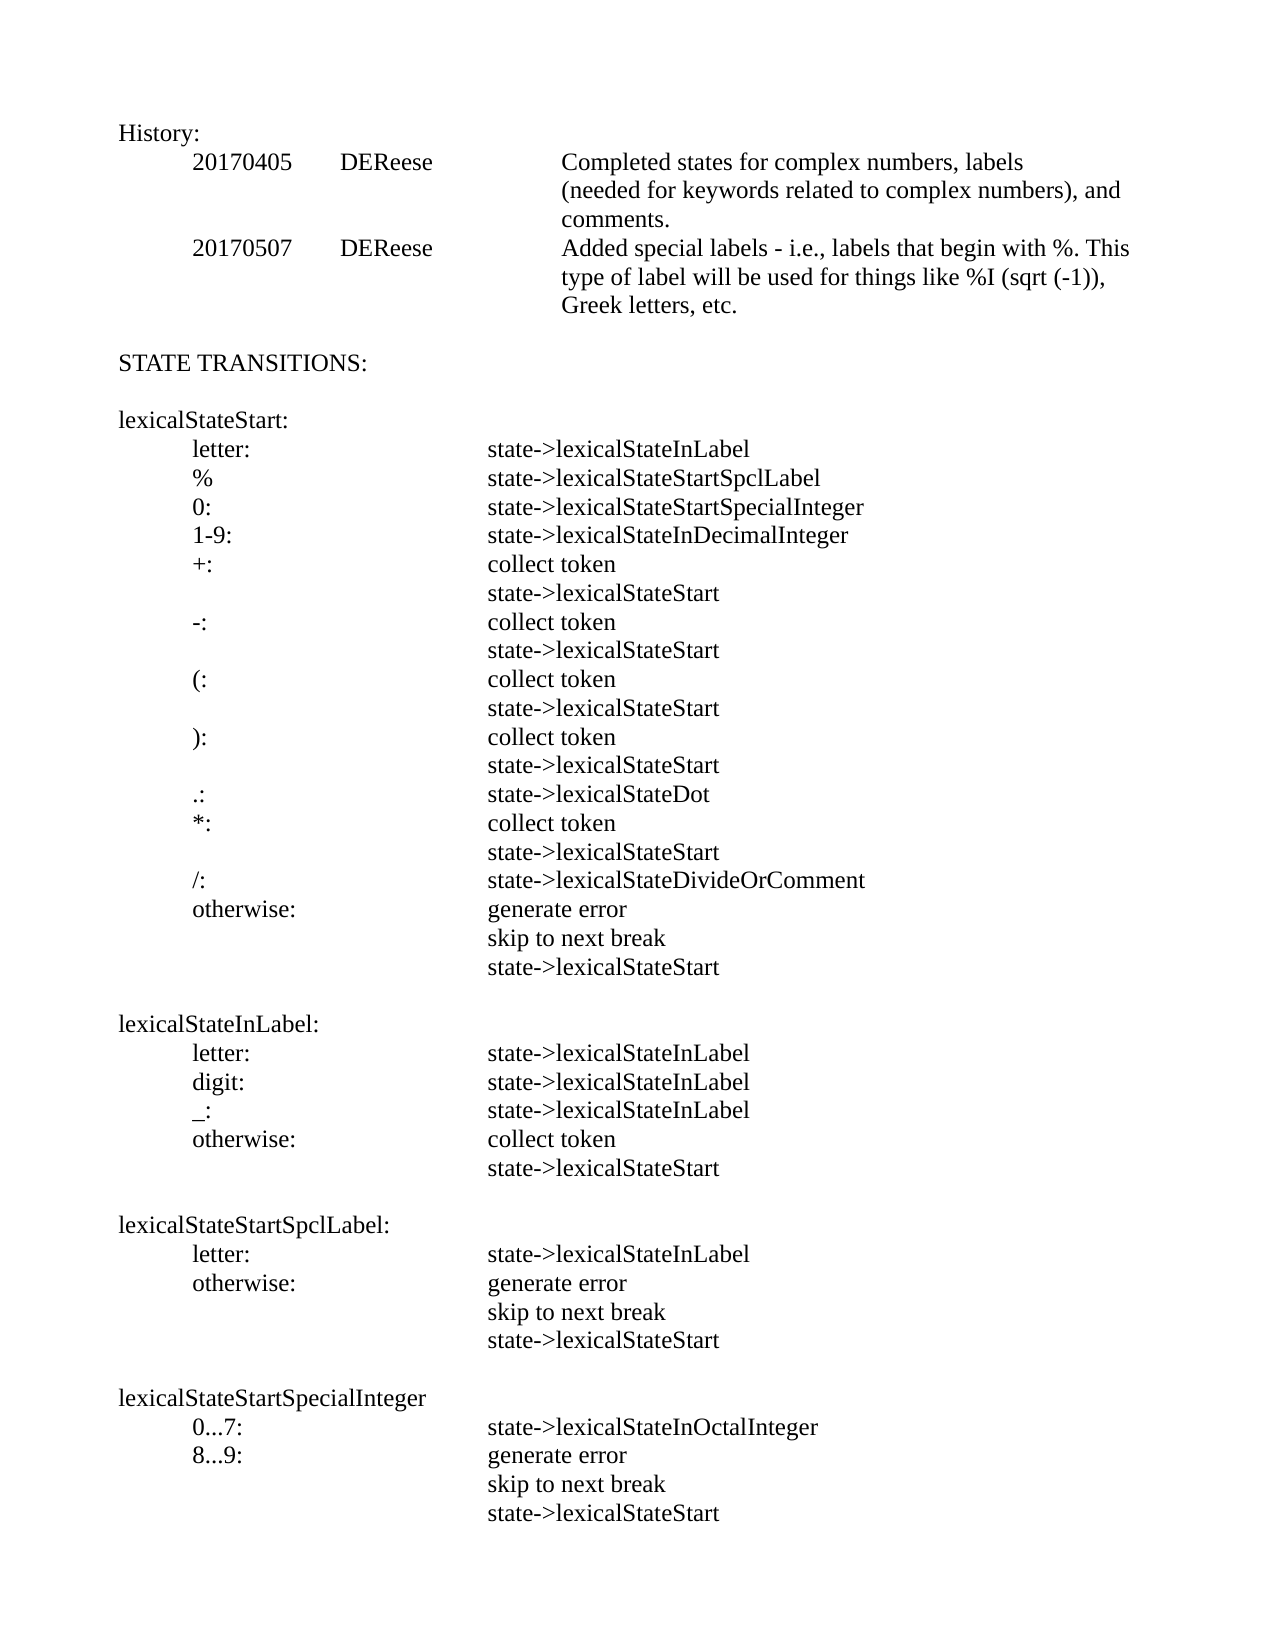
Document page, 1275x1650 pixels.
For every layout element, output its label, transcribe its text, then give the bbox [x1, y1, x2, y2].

text state->lexicalStateStart [118, 751, 1157, 779]
text 0...7: state->lexicalStateInOctalInteger [118, 1412, 1157, 1441]
text +: collect token [118, 549, 1157, 578]
text skip to next break [118, 1469, 1157, 1498]
text state->lexicalStateStart [118, 693, 1157, 722]
text (needed for keywords related to complex numbers), and [118, 176, 1157, 204]
text lexicalStateStart: [118, 406, 1157, 434]
text 8...9: generate error [118, 1441, 1157, 1469]
text otherwise: generate error [118, 894, 1157, 923]
text comments. [118, 204, 1157, 233]
text state->lexicalStateStart [118, 636, 1157, 664]
text 1-9: state->lexicalStateInDecimalInteger [118, 521, 1157, 549]
text *: collect token [118, 808, 1157, 837]
text lexicalStateStartSpecialInteger [118, 1383, 1157, 1412]
text (: collect token [118, 664, 1157, 693]
text otherwise: generate error [118, 1268, 1157, 1297]
text otherwise: collect token [118, 1124, 1157, 1153]
text state->lexicalStateStart [118, 952, 1157, 981]
text lexicalStateInLabel: [118, 1009, 1157, 1038]
text -: collect token [118, 607, 1157, 636]
text History: [118, 118, 1157, 147]
text STATE TRANSITIONS: [118, 348, 1157, 377]
text Greek letters, etc. [118, 291, 1157, 319]
text digit: state->lexicalStateInLabel [118, 1067, 1157, 1096]
text state->lexicalStateStart [118, 578, 1157, 607]
text ): collect token [118, 722, 1157, 751]
text _: state->lexicalStateInLabel [118, 1096, 1157, 1124]
text /: state->lexicalStateDivideOrComment [118, 866, 1157, 894]
text % state->lexicalStateStartSpclLabel [118, 463, 1157, 492]
text 0: state->lexicalStateStartSpecialInteger [118, 492, 1157, 521]
text state->lexicalStateStart [118, 1326, 1157, 1354]
text skip to next break [118, 923, 1157, 952]
text letter: state->lexicalStateInLabel [118, 1038, 1157, 1067]
text letter: state->lexicalStateInLabel [118, 434, 1157, 463]
text skip to next break [118, 1297, 1157, 1326]
text 20170405 DEReese Completed states for complex numbers, labels [118, 147, 1157, 176]
text letter: state->lexicalStateInLabel [118, 1239, 1157, 1268]
text state->lexicalStateStart [118, 1498, 1157, 1527]
text state->lexicalStateStart [118, 1153, 1157, 1182]
text .: state->lexicalStateDot [118, 779, 1157, 808]
text lexicalStateStartSpclLabel: [118, 1211, 1157, 1239]
text state->lexicalStateStart [118, 837, 1157, 866]
text type of label will be used for things like %I (sqrt (-1)), [118, 262, 1157, 291]
text 20170507 DEReese Added special labels - i.e., labels that begin with %. This [118, 233, 1157, 262]
